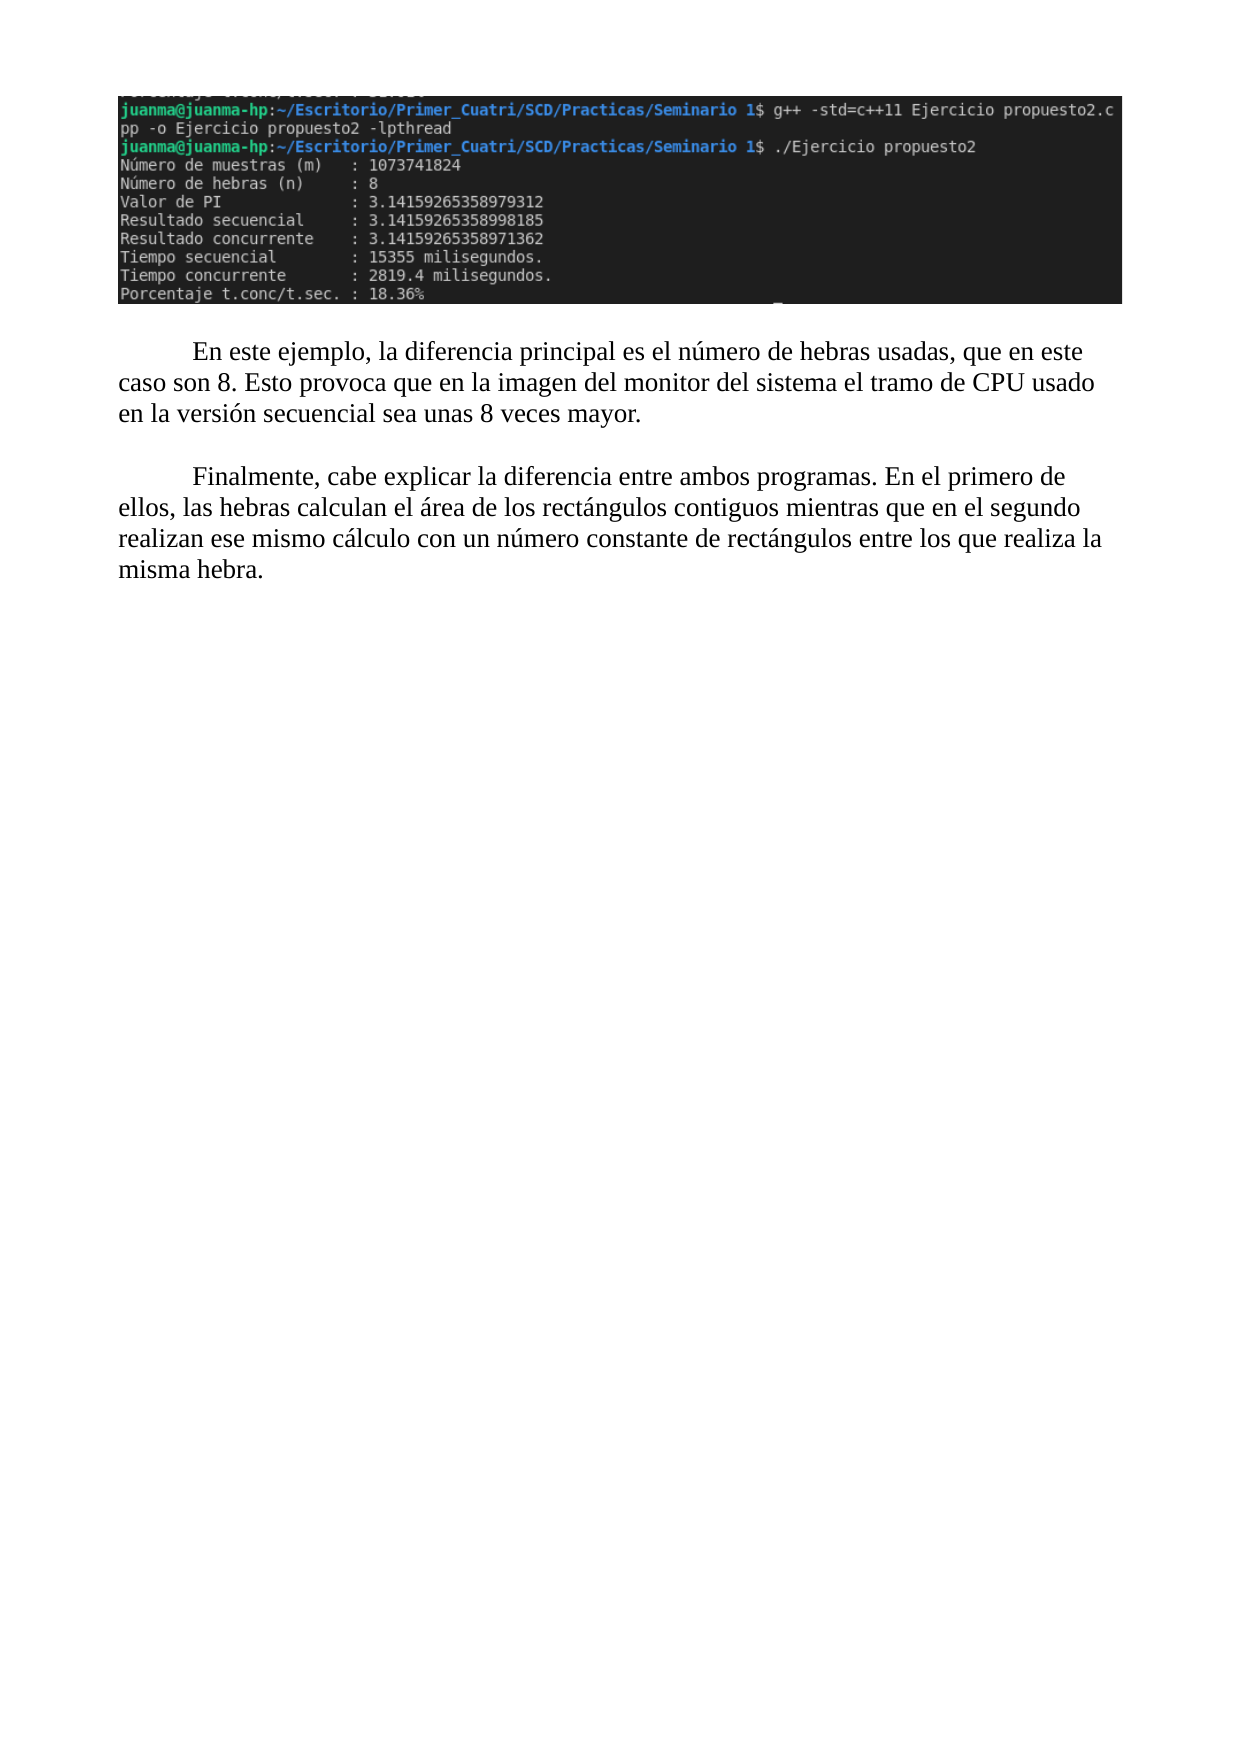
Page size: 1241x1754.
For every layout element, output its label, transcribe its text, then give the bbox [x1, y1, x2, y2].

text En este ejemplo, la diferencia principal es el número de hebras usadas, que en este caso son 8. Esto provoca que en la imagen del monitor del sistema el tramo de CPU usado en la versión secuencial sea unas 8 veces mayor. [118, 335, 1122, 429]
picture [118, 96, 1123, 304]
text Finalmente, cabe explicar la diferencia entre ambos programas. En el primero de ellos, las hebras calculan el área de los rectángulos contiguos mientras que en el segundo realizan ese mismo cálculo con un número constante de rectángulos entre los que realiza la misma hebra. [118, 460, 1122, 584]
